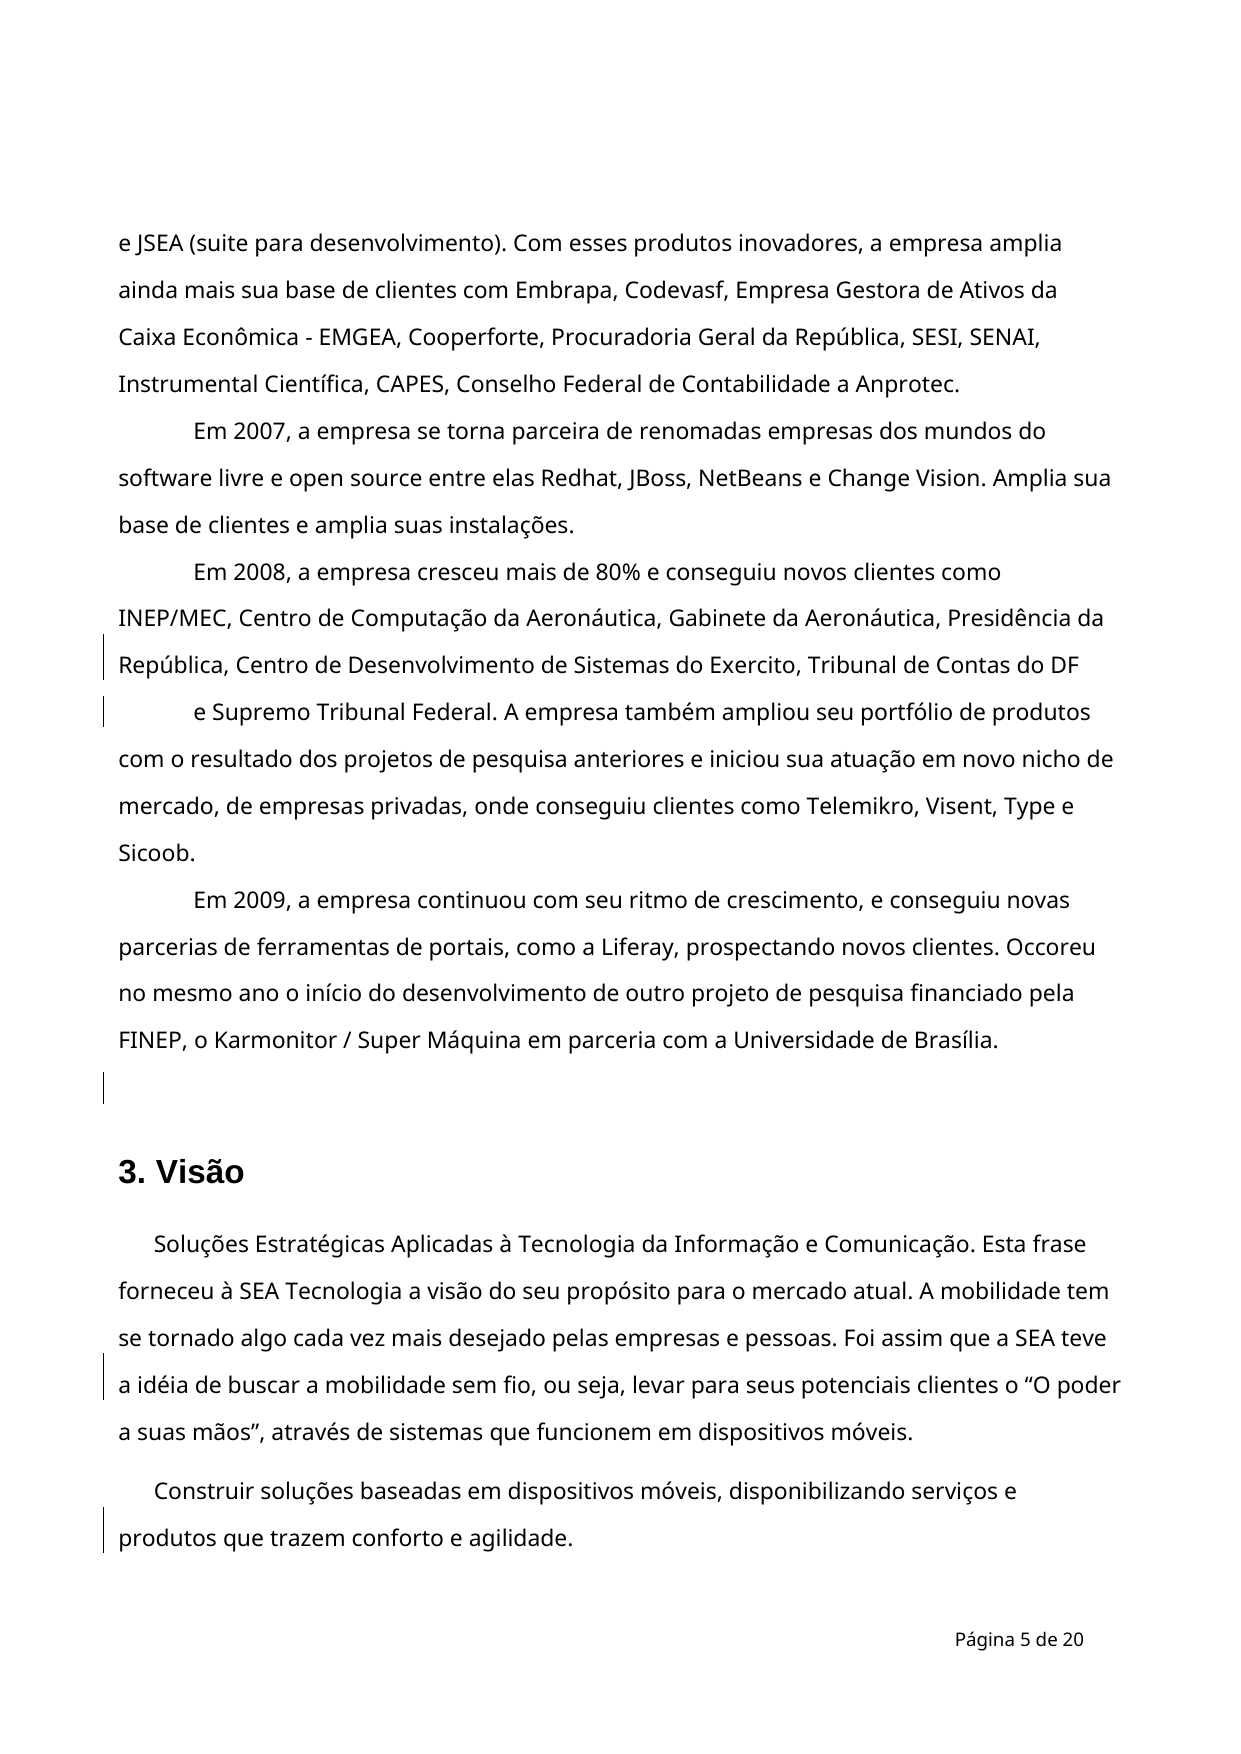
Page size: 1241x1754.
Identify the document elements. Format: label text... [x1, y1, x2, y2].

text Em 2008, a empresa cresceu mais de 80% e conseguiu novos clientes como INEP/MEC, Centro de Computação da Aeronáutica, Gabinete da Aeronáutica, Presidência da República, Centro de Desenvolvimento de Sistemas do Exercito, Tribunal de Contas do DFe Supremo Tribunal Federal. A empresa também ampliou seu portfólio de produtos com o resultado dos projetos de pesquisa anteriores e iniciou sua atuação em novo nicho de mercado, de empresas privadas, onde conseguiu clientes como Telemikro, Visent, Type e Sicoob. [118, 555, 1122, 680]
text Em 2009, a empresa continuou com seu ritmo de crescimento, e conseguiu novas parcerias de ferramentas de portais, como a Liferay, prospectando novos clientes. Occoreu no mesmo ano o início do desenvolvimento de outro projeto de pesquisa financiado pela FINEP, o Karmonitor / Super Máquina em parceria com a Universidade de Brasília. [118, 883, 1122, 1055]
text Em 2007, a empresa se torna parceira de renomadas empresas dos mundos do software livre e open source entre elas Redhat, JBoss, NetBeans e Change Vision. Amplia sua base de clientes e amplia suas instalações. [118, 415, 1122, 540]
text Construir soluções baseadas em dispositivos móveis, disponibilizando serviços e produtos que trazem conforto e agilidade. [118, 1475, 1122, 1553]
text Soluções Estratégicas Aplicadas à Tecnologia da Informação e Comunicação. Esta frase forneceu à SEA Tecnologia a visão do seu propósito para o mercado atual. A mobilidade tem se tornado algo cada vez mais desejado pelas empresas e pessoas. Foi assim que a SEA teve a idéia de buscar a mobilidade sem fio, ou seja, levar para seus potenciais clientes o “O poder a suas mãos”, através de sistemas que funcionem em dispositivos móveis. [118, 1228, 1122, 1447]
subtitle Visão [118, 1154, 1122, 1191]
text e JSEA (suite para desenvolvimento). Com esses produtos inovadores, a empresa amplia ainda mais sua base de clientes com Embrapa, Codevasf, Empresa Gestora de Ativos da Caixa Econômica - EMGEA, Cooperforte, Procuradoria Geral da República, SESI, SENAI, Instrumental Científica, CAPES, Conselho Federal de Contabilidade a Anprotec. [118, 227, 1122, 399]
